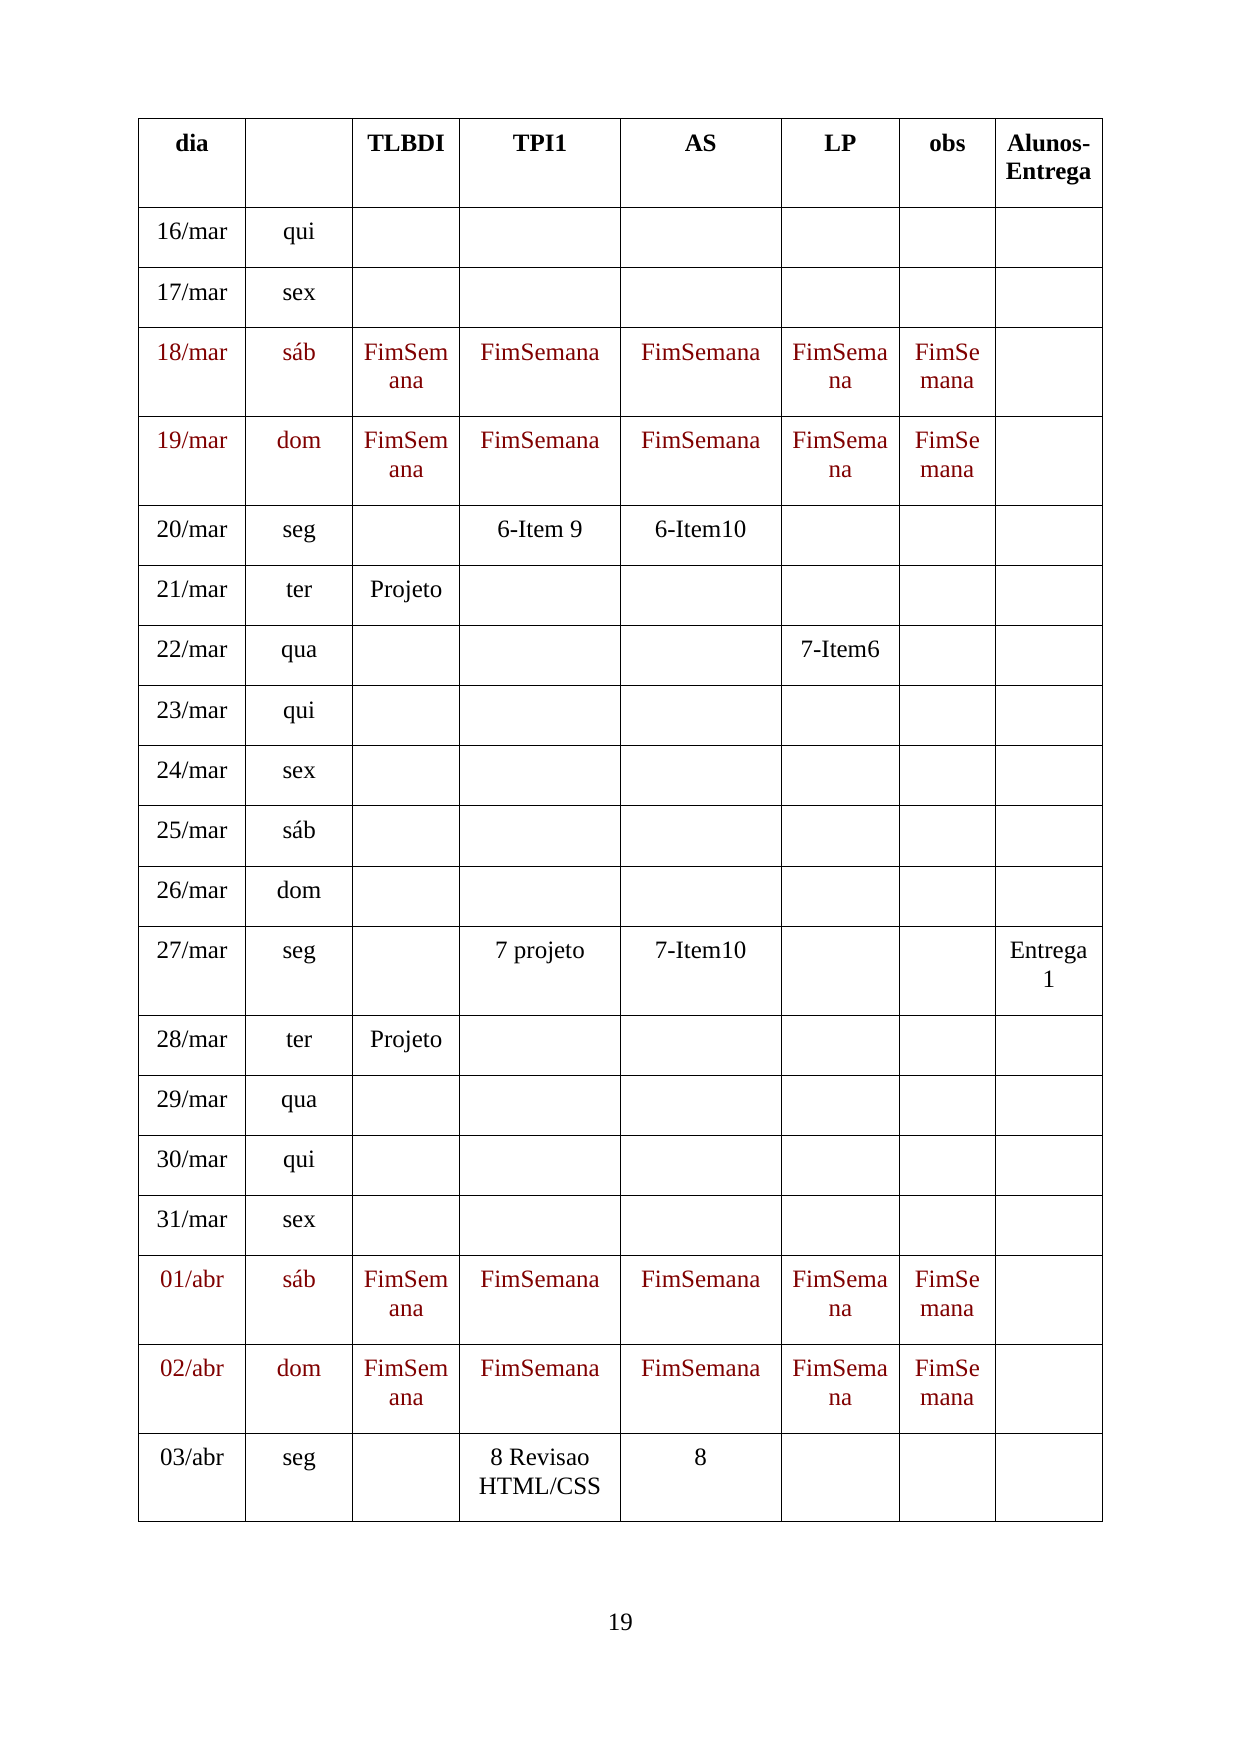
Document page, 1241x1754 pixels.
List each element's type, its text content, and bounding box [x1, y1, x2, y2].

table_header TLBDI [353, 119, 459, 207]
table_cell [996, 1196, 1102, 1255]
table_cell 8 Revisao HTML/CSS [460, 1434, 620, 1521]
table_cell [460, 1016, 620, 1074]
table_cell [460, 1076, 620, 1135]
table_cell [900, 1076, 995, 1135]
table_cell [621, 208, 781, 267]
table_cell 6-Item10 [621, 506, 781, 565]
table_header obs [900, 119, 995, 207]
table_cell 23/mar [139, 686, 245, 745]
table_cell 27/mar [139, 927, 245, 1014]
table_cell [621, 1136, 781, 1195]
table_cell 22/mar [139, 626, 245, 685]
table_header Alunos-Entrega [996, 119, 1102, 207]
table_cell [353, 1434, 459, 1521]
table_cell [460, 867, 620, 926]
table_cell [353, 208, 459, 267]
table_cell [900, 208, 995, 267]
table_cell [900, 1434, 995, 1521]
table_cell [460, 1196, 620, 1255]
table_cell FimSemana [782, 328, 899, 416]
table_cell dom [246, 867, 352, 926]
table_cell [782, 746, 899, 805]
table_cell [782, 1196, 899, 1255]
table_cell FimSemana [460, 417, 620, 505]
table_cell [900, 1196, 995, 1255]
table_cell [353, 1076, 459, 1135]
table_cell FimSemana [782, 1256, 899, 1344]
table_cell 8 [621, 1434, 781, 1521]
table_cell [460, 1136, 620, 1195]
table_cell FimSemana [353, 328, 459, 416]
table_cell [621, 867, 781, 926]
table_cell 30/mar [139, 1136, 245, 1195]
table_cell FimSemana [460, 328, 620, 416]
table_cell [460, 268, 620, 327]
table_cell [900, 268, 995, 327]
table_cell ter [246, 1016, 352, 1074]
table_cell [996, 806, 1102, 866]
table_cell [996, 626, 1102, 685]
table_cell 03/abr [139, 1434, 245, 1521]
table_cell [353, 867, 459, 926]
table_cell [900, 867, 995, 926]
table_cell [900, 927, 995, 1014]
table_cell [996, 686, 1102, 745]
table_cell Entrega1 [996, 927, 1102, 1014]
table_cell [621, 806, 781, 866]
table_cell [353, 746, 459, 805]
table_cell FimSemana [353, 1345, 459, 1433]
table_cell [460, 806, 620, 866]
table_cell dom [246, 1345, 352, 1433]
table_cell [353, 927, 459, 1014]
table_cell [353, 1136, 459, 1195]
table_cell 02/abr [139, 1345, 245, 1433]
table_cell 18/mar [139, 328, 245, 416]
table_cell sáb [246, 1256, 352, 1344]
table_cell [353, 506, 459, 565]
table_cell FimSemana [621, 328, 781, 416]
table_cell [782, 1434, 899, 1521]
table_cell [996, 566, 1102, 625]
table_cell seg [246, 506, 352, 565]
table_cell 16/mar [139, 208, 245, 267]
table_cell [996, 1434, 1102, 1521]
table_header AS [621, 119, 781, 207]
table_cell [621, 1016, 781, 1074]
table_cell [460, 208, 620, 267]
table_cell [996, 867, 1102, 926]
table_cell 29/mar [139, 1076, 245, 1135]
table_cell [782, 268, 899, 327]
table_cell [782, 686, 899, 745]
table_cell qui [246, 1136, 352, 1195]
table_cell [353, 686, 459, 745]
table_cell [996, 746, 1102, 805]
table_cell [996, 1136, 1102, 1195]
table_cell [996, 417, 1102, 505]
table_cell [460, 686, 620, 745]
table_cell [900, 686, 995, 745]
table_cell [996, 1345, 1102, 1433]
table_cell FimSemana [621, 417, 781, 505]
table_cell [996, 208, 1102, 267]
table_cell [621, 686, 781, 745]
table_cell FimSemana [621, 1345, 781, 1433]
table_cell FimSemana [353, 417, 459, 505]
table_cell FimSemana [353, 1256, 459, 1344]
table_cell [996, 506, 1102, 565]
table_cell FimSemana [460, 1345, 620, 1433]
table_cell 21/mar [139, 566, 245, 625]
table_cell [996, 1256, 1102, 1344]
table_cell sex [246, 268, 352, 327]
table_cell [621, 746, 781, 805]
table_cell 26/mar [139, 867, 245, 926]
table_cell FimSemana [900, 328, 995, 416]
table_cell 6-Item 9 [460, 506, 620, 565]
table_cell [996, 328, 1102, 416]
table_cell FimSemana [782, 1345, 899, 1433]
table_cell [900, 1016, 995, 1074]
table_cell 20/mar [139, 506, 245, 565]
table_cell [900, 566, 995, 625]
table_cell [900, 746, 995, 805]
table_cell [782, 1076, 899, 1135]
table_cell [621, 1076, 781, 1135]
table_cell 28/mar [139, 1016, 245, 1074]
table_cell 24/mar [139, 746, 245, 805]
table_cell [621, 1196, 781, 1255]
table_cell [996, 268, 1102, 327]
table_cell 7-Item6 [782, 626, 899, 685]
table_cell qua [246, 1076, 352, 1135]
table_cell sex [246, 746, 352, 805]
table_cell sáb [246, 328, 352, 416]
table_cell [353, 268, 459, 327]
table_cell [782, 1016, 899, 1074]
table_cell sáb [246, 806, 352, 866]
table_header dia [139, 119, 245, 207]
table_cell [621, 626, 781, 685]
table_cell [900, 626, 995, 685]
table_cell 7-Item10 [621, 927, 781, 1014]
table_cell seg [246, 1434, 352, 1521]
table_cell [782, 806, 899, 866]
table_cell dom [246, 417, 352, 505]
table_cell qua [246, 626, 352, 685]
table_cell [996, 1076, 1102, 1135]
table_cell qui [246, 208, 352, 267]
table_cell [782, 506, 899, 565]
table_cell [782, 208, 899, 267]
table_cell [621, 268, 781, 327]
table_cell FimSemana [621, 1256, 781, 1344]
table_cell [782, 927, 899, 1014]
table_cell [900, 806, 995, 866]
table_cell FimSemana [900, 1256, 995, 1344]
table_cell sex [246, 1196, 352, 1255]
table_cell qui [246, 686, 352, 745]
table_cell [353, 1196, 459, 1255]
table_cell FimSemana [782, 417, 899, 505]
table_cell FimSemana [900, 417, 995, 505]
table_cell 17/mar [139, 268, 245, 327]
table_cell ter [246, 566, 352, 625]
table_cell [353, 806, 459, 866]
table_cell 19/mar [139, 417, 245, 505]
table_cell FimSemana [900, 1345, 995, 1433]
table_cell [460, 626, 620, 685]
table_cell Projeto [353, 1016, 459, 1074]
table_cell [782, 867, 899, 926]
table_cell 31/mar [139, 1196, 245, 1255]
table_cell [900, 1136, 995, 1195]
table_cell [900, 506, 995, 565]
table_header TPI1 [460, 119, 620, 207]
table_cell [353, 626, 459, 685]
table_cell [996, 1016, 1102, 1074]
table_cell 25/mar [139, 806, 245, 866]
table_cell FimSemana [460, 1256, 620, 1344]
table_cell seg [246, 927, 352, 1014]
table_cell Projeto [353, 566, 459, 625]
table_header LP [782, 119, 899, 207]
table_cell [782, 566, 899, 625]
table_cell [621, 566, 781, 625]
table_header [246, 119, 352, 207]
table_cell [460, 566, 620, 625]
table_cell [460, 746, 620, 805]
table_cell 7 projeto [460, 927, 620, 1014]
table_cell 01/abr [139, 1256, 245, 1344]
table_cell [782, 1136, 899, 1195]
